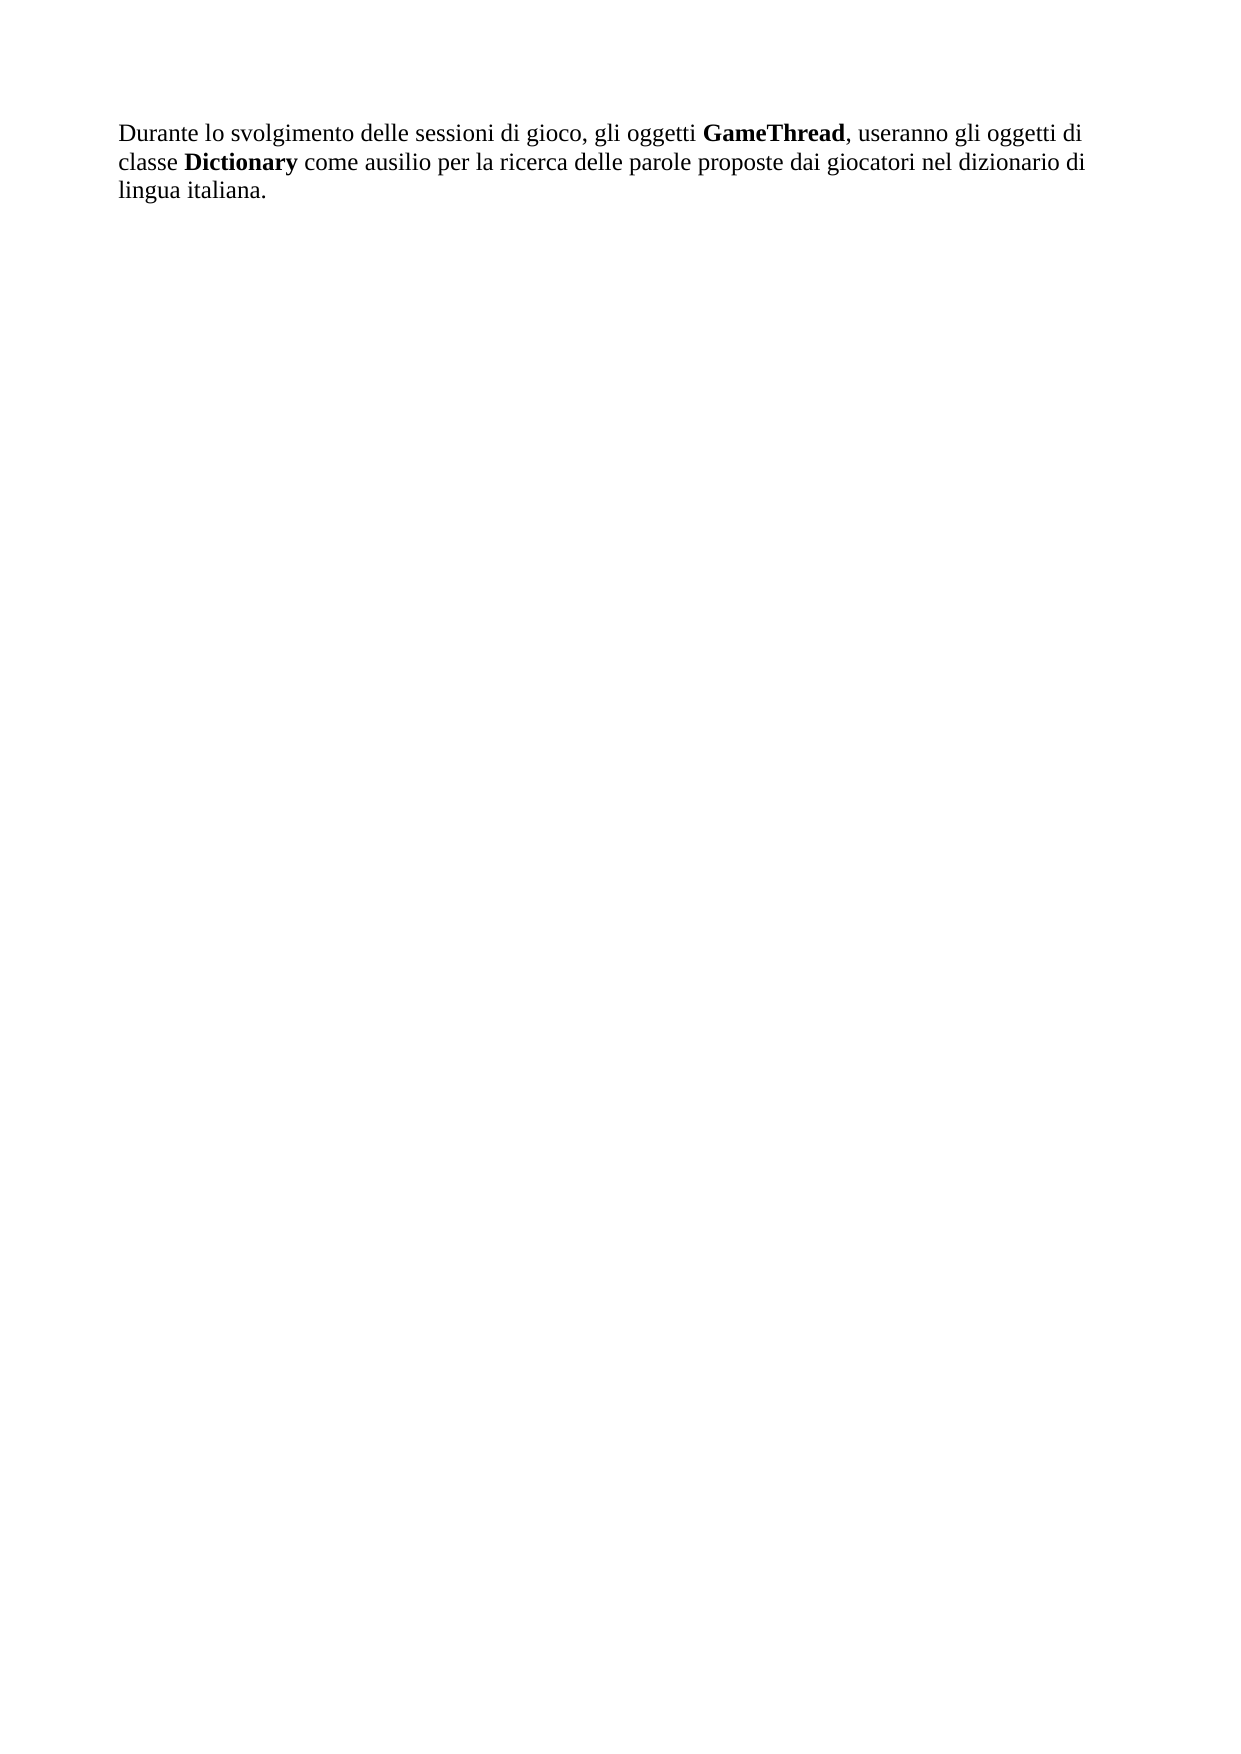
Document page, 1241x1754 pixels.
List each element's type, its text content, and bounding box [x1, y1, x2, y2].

text Durante lo svolgimento delle sessioni di gioco, gli oggetti GameThread, useranno gli oggetti di classe Dictionary come ausilio per la ricerca delle parole proposte dai giocatori nel dizionario di lingua italiana. [118, 118, 1122, 204]
